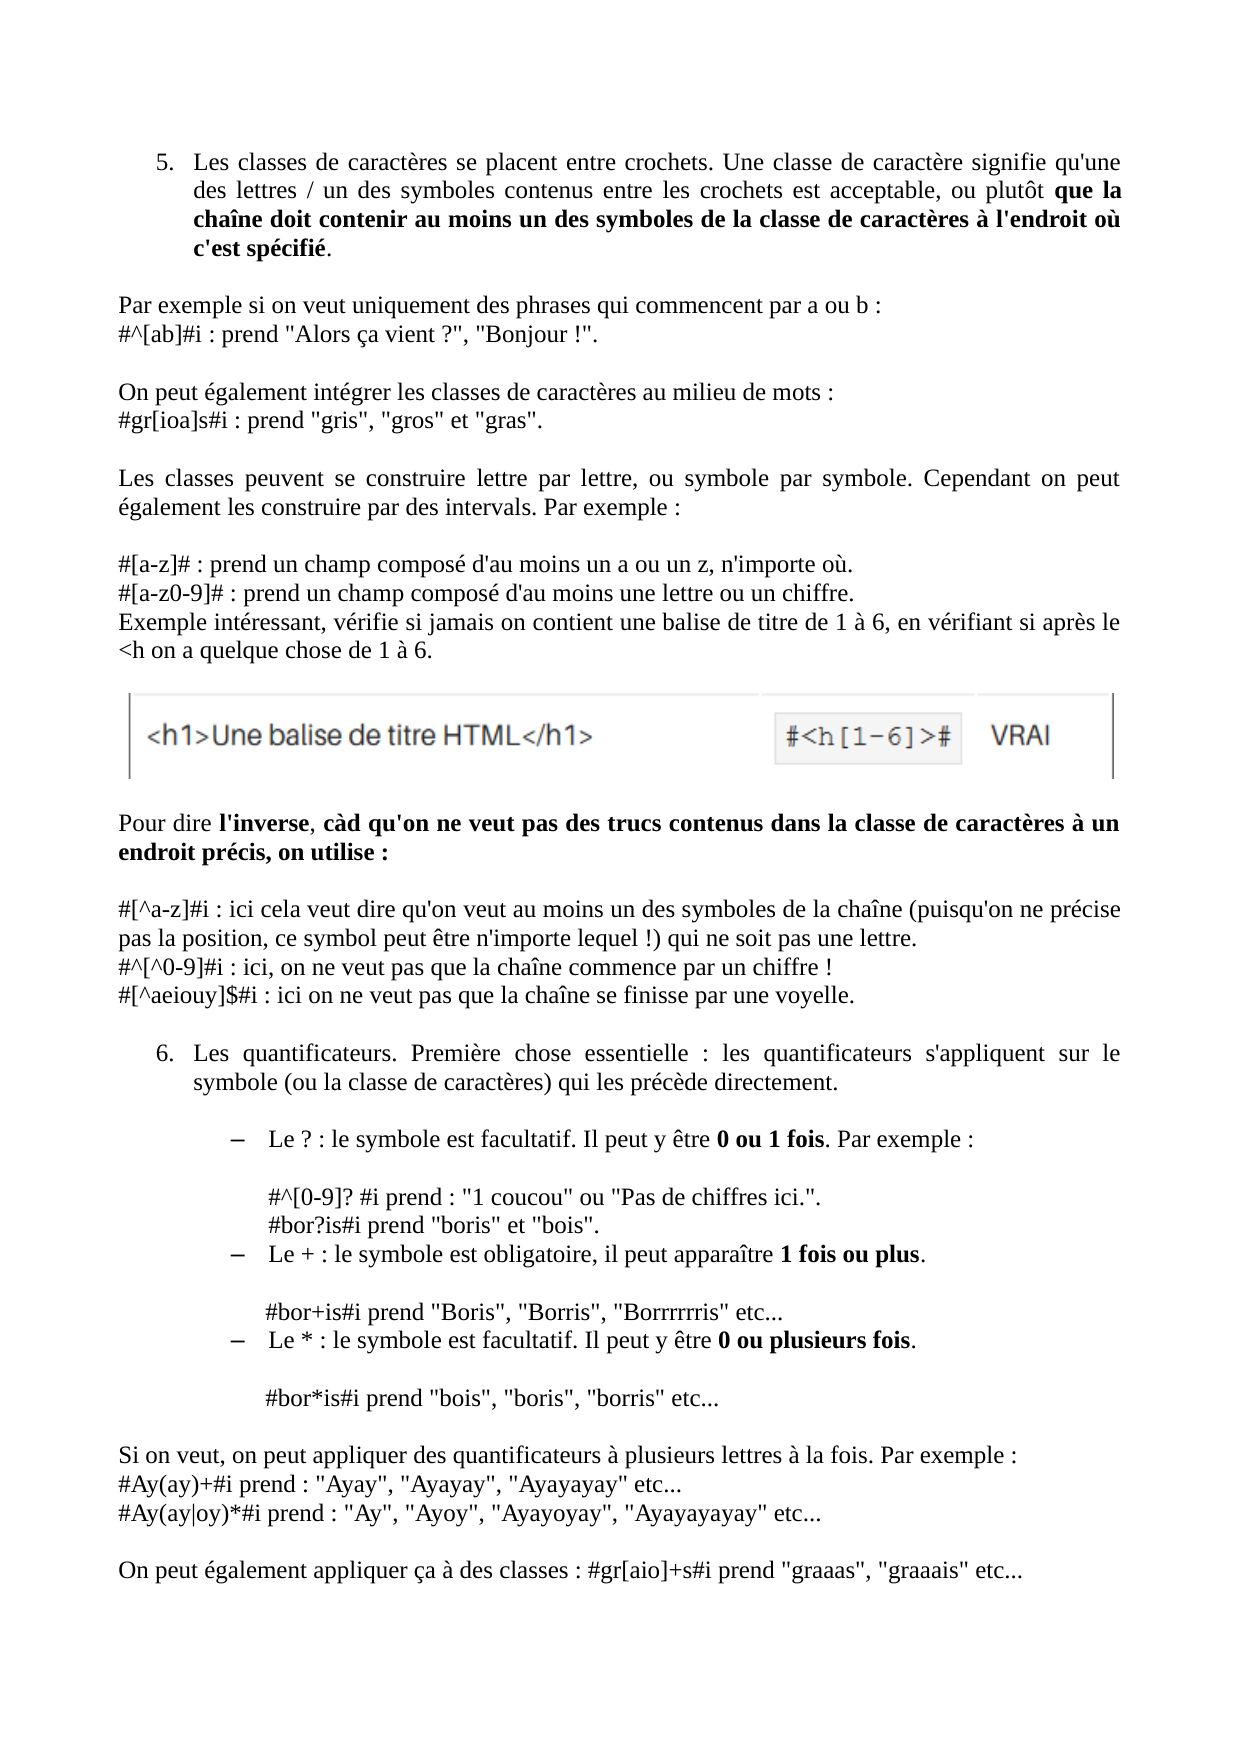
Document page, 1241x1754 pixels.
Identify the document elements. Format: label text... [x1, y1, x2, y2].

text On peut également appliquer ça à des classes : #gr[aio]+s#i prend "graaas", "graaais" etc... [118, 1555, 1122, 1584]
list Le + : le symbole est obligatoire, il peut apparaître 1 fois ou plus. [231, 1239, 1122, 1268]
text #bor+is#i prend "Boris", "Borris", "Borrrrrris" etc... [118, 1297, 1122, 1325]
list #^[0-9]? #i prend : "1 coucou" ou "Pas de chiffres ici.". [231, 1182, 1122, 1210]
text Pour dire l'inverse, càd qu'on ne veut pas des trucs contenus dans la classe de caractères à un endroit précis, on utilise : [118, 808, 1122, 865]
text #bor*is#i prend "bois", "boris", "borris" etc... [118, 1383, 1122, 1412]
text Les classes peuvent se construire lettre par lettre, ou symbole par symbole. Cependant on peut également les construire par des intervals. Par exemple : [118, 463, 1122, 521]
text #[a-z0-9]# : prend un champ composé d'au moins une lettre ou un chiffre. [118, 578, 1122, 607]
text #Ay(ay)+#i prend : "Ayay", "Ayayay", "Ayayayay" etc... [118, 1469, 1122, 1498]
text #gr[ioa]s#i : prend "gris", "gros" et "gras". [118, 406, 1122, 434]
text #[a-z]# : prend un champ composé d'au moins un a ou un z, n'importe où. [118, 549, 1122, 578]
list #bor?is#i prend "boris" et "bois". [231, 1210, 1122, 1239]
list Le ? : le symbole est facultatif. Il peut y être 0 ou 1 fois. Par exemple : [231, 1124, 1122, 1153]
list Le * : le symbole est facultatif. Il peut y être 0 ou plusieurs fois. [231, 1325, 1122, 1354]
list Les quantificateurs. Première chose essentielle : les quantificateurs s'appliquent sur le symbole (ou la classe de caractères) qui les précède directement. [156, 1038, 1122, 1095]
list Les classes de caractères se placent entre crochets. Une classe de caractère signifie qu'une des lettres / un des symboles contenus entre les crochets est acceptable, ou plutôt que la chaîne doit contenir au moins un des symboles de la classe de caractères à l'endroit où c'est spécifié. [156, 147, 1122, 262]
text Exemple intéressant, vérifie si jamais on contient une balise de titre de 1 à 6, en vérifiant si après le <h on a quelque chose de 1 à 6. [118, 607, 1122, 664]
text #[^a-z]#i : ici cela veut dire qu'on veut au moins un des symboles de la chaîne (puisqu'on ne précise pas la position, ce symbol peut être n'importe lequel !) qui ne soit pas une lettre. [118, 894, 1122, 952]
text Par exemple si on veut uniquement des phrases qui commencent par a ou b : [118, 291, 1122, 319]
text #Ay(ay|oy)*#i prend : "Ay", "Ayoy", "Ayayoyay", "Ayayayayay" etc... [118, 1498, 1122, 1527]
text #[^aeiouy]$#i : ici on ne veut pas que la chaîne se finisse par une voyelle. [118, 980, 1122, 1009]
text Si on veut, on peut appliquer des quantificateurs à plusieurs lettres à la fois. Par exemple : [118, 1440, 1122, 1469]
text #^[ab]#i : prend "Alors ça vient ?", "Bonjour !". [118, 319, 1122, 348]
text #^[^0-9]#i : ici, on ne veut pas que la chaîne commence par un chiffre ! [118, 952, 1122, 980]
text On peut également intégrer les classes de caractères au milieu de mots : [118, 377, 1122, 406]
